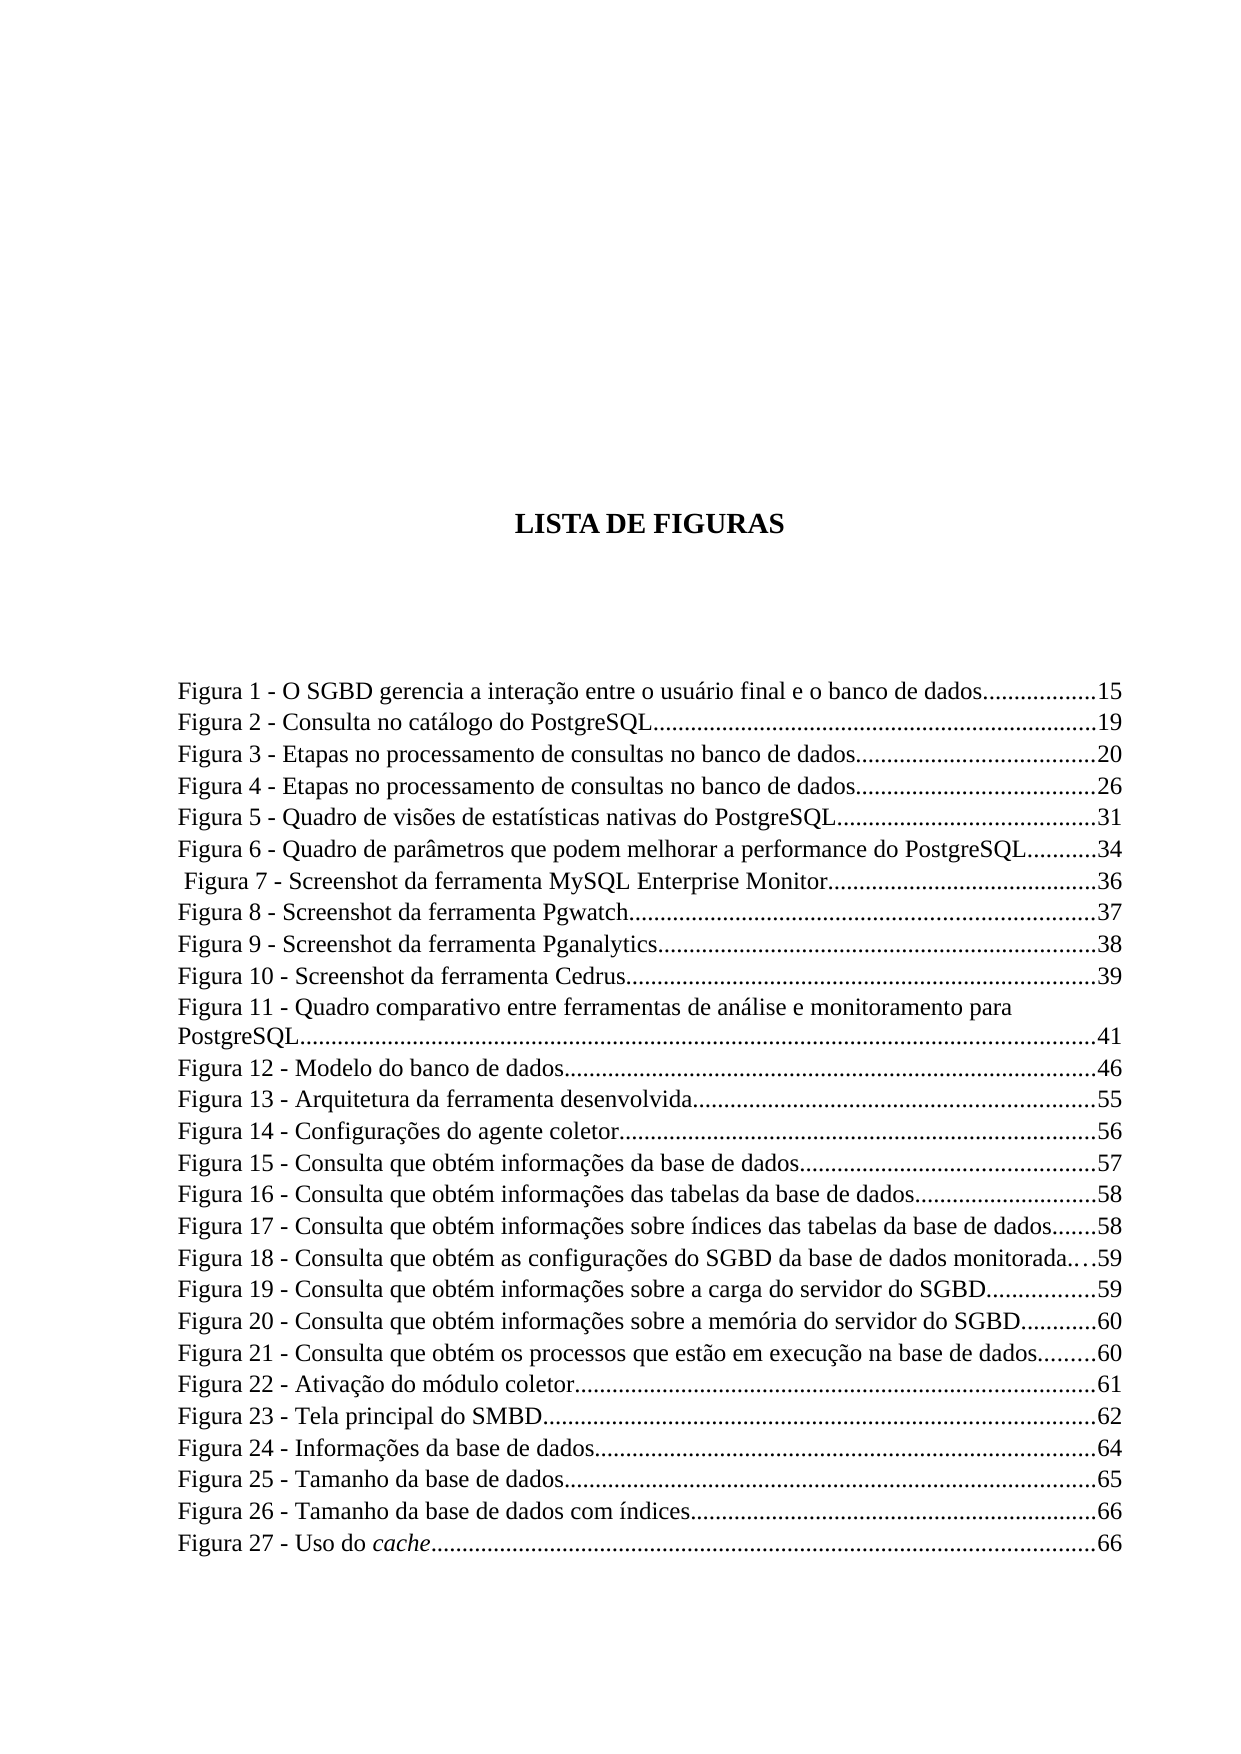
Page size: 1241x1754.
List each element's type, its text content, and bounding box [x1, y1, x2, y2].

text Figura 16 - Consulta que obtém informações das tabelas da base de dados. 58 [177, 1179, 1122, 1208]
text Figura 5 - Quadro de visões de estatísticas nativas do PostgreSQL. 31 [177, 802, 1122, 831]
text Figura 14 - Configurações do agente coletor. 56 [177, 1116, 1122, 1145]
text Figura 25 - Tamanho da base de dados. 65 [177, 1464, 1122, 1493]
text Figura 6 - Quadro de parâmetros que podem melhorar a performance do PostgreSQL. 34 [177, 834, 1122, 863]
text Figura 3 - Etapas no processamento de consultas no banco de dados. 20 [177, 739, 1122, 768]
text Figura 15 - Consulta que obtém informações da base de dados. 57 [177, 1148, 1122, 1177]
text LISTA DE FIGURAS [177, 506, 1122, 540]
text Figura 26 - Tamanho da base de dados com índices. 66 [177, 1496, 1122, 1525]
text Figura 21 - Consulta que obtém os processos que estão em execução na base de dados. 60 [177, 1338, 1122, 1367]
text Figura 1 - O SGBD gerencia a interação entre o usuário final e o banco de dados. 15 [177, 676, 1122, 704]
text Figura 18 - Consulta que obtém as configurações do SGBD da base de dados monitorada. 59 [177, 1243, 1122, 1272]
text Figura 8 - Screenshot da ferramenta Pgwatch. 37 [177, 897, 1122, 926]
text Figura 27 - Uso do cache. 66 [177, 1528, 1122, 1557]
text Figura 4 - Etapas no processamento de consultas no banco de dados. 26 [177, 771, 1122, 799]
text Figura 11 - Quadro comparativo entre ferramentas de análise e monitoramento para PostgreSQL. 41 [177, 992, 1122, 1050]
text Figura 17 - Consulta que obtém informações sobre índices das tabelas da base de dados. 58 [177, 1211, 1122, 1240]
text Figura 12 - Modelo do banco de dados. 46 [177, 1053, 1122, 1082]
text Figura 7 - Screenshot da ferramenta MySQL Enterprise Monitor. 36 [177, 866, 1122, 894]
text Figura 22 - Ativação do módulo coletor. 61 [177, 1369, 1122, 1398]
text Figura 13 - Arquitetura da ferramenta desenvolvida. 55 [177, 1084, 1122, 1113]
text Figura 2 - Consulta no catálogo do PostgreSQL. 19 [177, 707, 1122, 736]
text Figura 19 - Consulta que obtém informações sobre a carga do servidor do SGBD. 59 [177, 1274, 1122, 1303]
text Figura 10 - Screenshot da ferramenta Cedrus. 39 [177, 961, 1122, 989]
text Figura 24 - Informações da base de dados. 64 [177, 1433, 1122, 1462]
text Figura 9 - Screenshot da ferramenta Pganalytics. 38 [177, 929, 1122, 958]
text Figura 23 - Tela principal do SMBD. 62 [177, 1401, 1122, 1430]
text Figura 20 - Consulta que obtém informações sobre a memória do servidor do SGBD. 60 [177, 1306, 1122, 1335]
